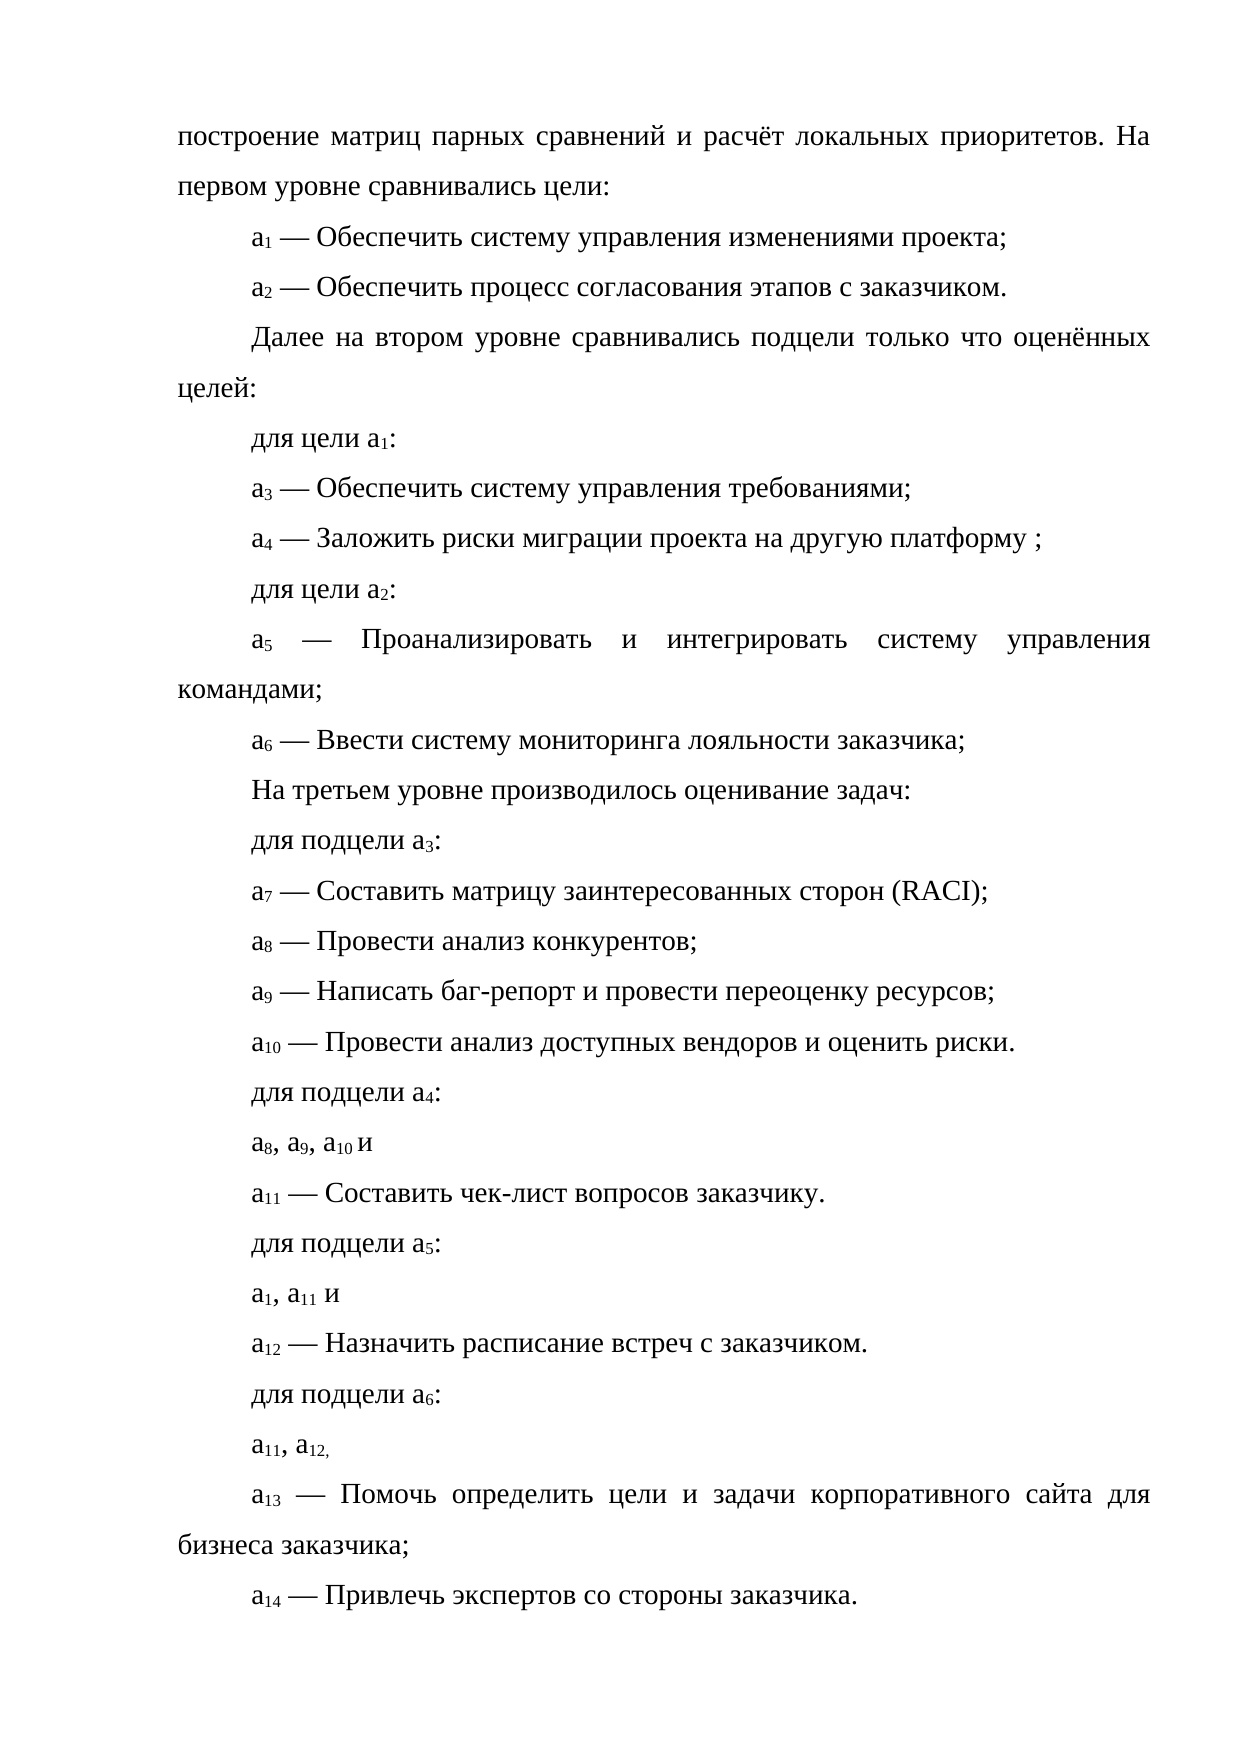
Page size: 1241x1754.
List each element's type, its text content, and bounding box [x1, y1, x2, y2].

text a10 — Провести анализ доступных вендоров и оценить риски. [177, 1024, 1152, 1057]
text a11, a12, [177, 1426, 1152, 1460]
text для цели a2: [177, 571, 1152, 604]
text a2 — Обеспечить процесс согласования этапов с заказчиком. [177, 269, 1152, 303]
text Далее на втором уровне сравнивались подцели только что оценённых целей: [177, 319, 1152, 403]
text a7 — Составить матрицу заинтересованных сторон (RACI); [177, 873, 1152, 906]
text a3 — Обеспечить систему управления требованиями; [177, 470, 1152, 504]
text для подцели a3: [177, 822, 1152, 856]
text для подцели a4: [177, 1074, 1152, 1108]
text для подцели a6: [177, 1376, 1152, 1409]
text a5 — Проанализировать и интегрировать систему управления командами; [177, 621, 1152, 705]
text a12 — Назначить расписание встреч с заказчиком. [177, 1326, 1152, 1359]
text a1, a11 и [177, 1275, 1152, 1309]
text a14 — Привлечь экспертов со стороны заказчика. [177, 1577, 1152, 1611]
text a4 — Заложить риски миграции проекта на другую платформу ; [177, 521, 1152, 554]
text a1 — Обеспечить систему управления изменениями проекта; [177, 219, 1152, 252]
text построение матриц парных сравнений и расчёт локальных приоритетов. На первом уровне сравнивались цели: [177, 118, 1152, 202]
text a11 — Составить чек-лист вопросов заказчику. [177, 1175, 1152, 1208]
text a13 — Помочь определить цели и задачи корпоративного сайта для бизнеса заказчика; [177, 1477, 1152, 1560]
text для цели a1: [177, 420, 1152, 453]
text a9 — Написать баг-репорт и провести переоценку ресурсов; [177, 973, 1152, 1007]
text для подцели a5: [177, 1225, 1152, 1258]
text a8, a9, a10 и [177, 1124, 1152, 1158]
text На третьем уровне производилось оценивание задач: [177, 772, 1152, 806]
text a8 — Провести анализ конкурентов; [177, 923, 1152, 957]
text a6 — Ввести систему мониторинга лояльности заказчика; [177, 722, 1152, 755]
